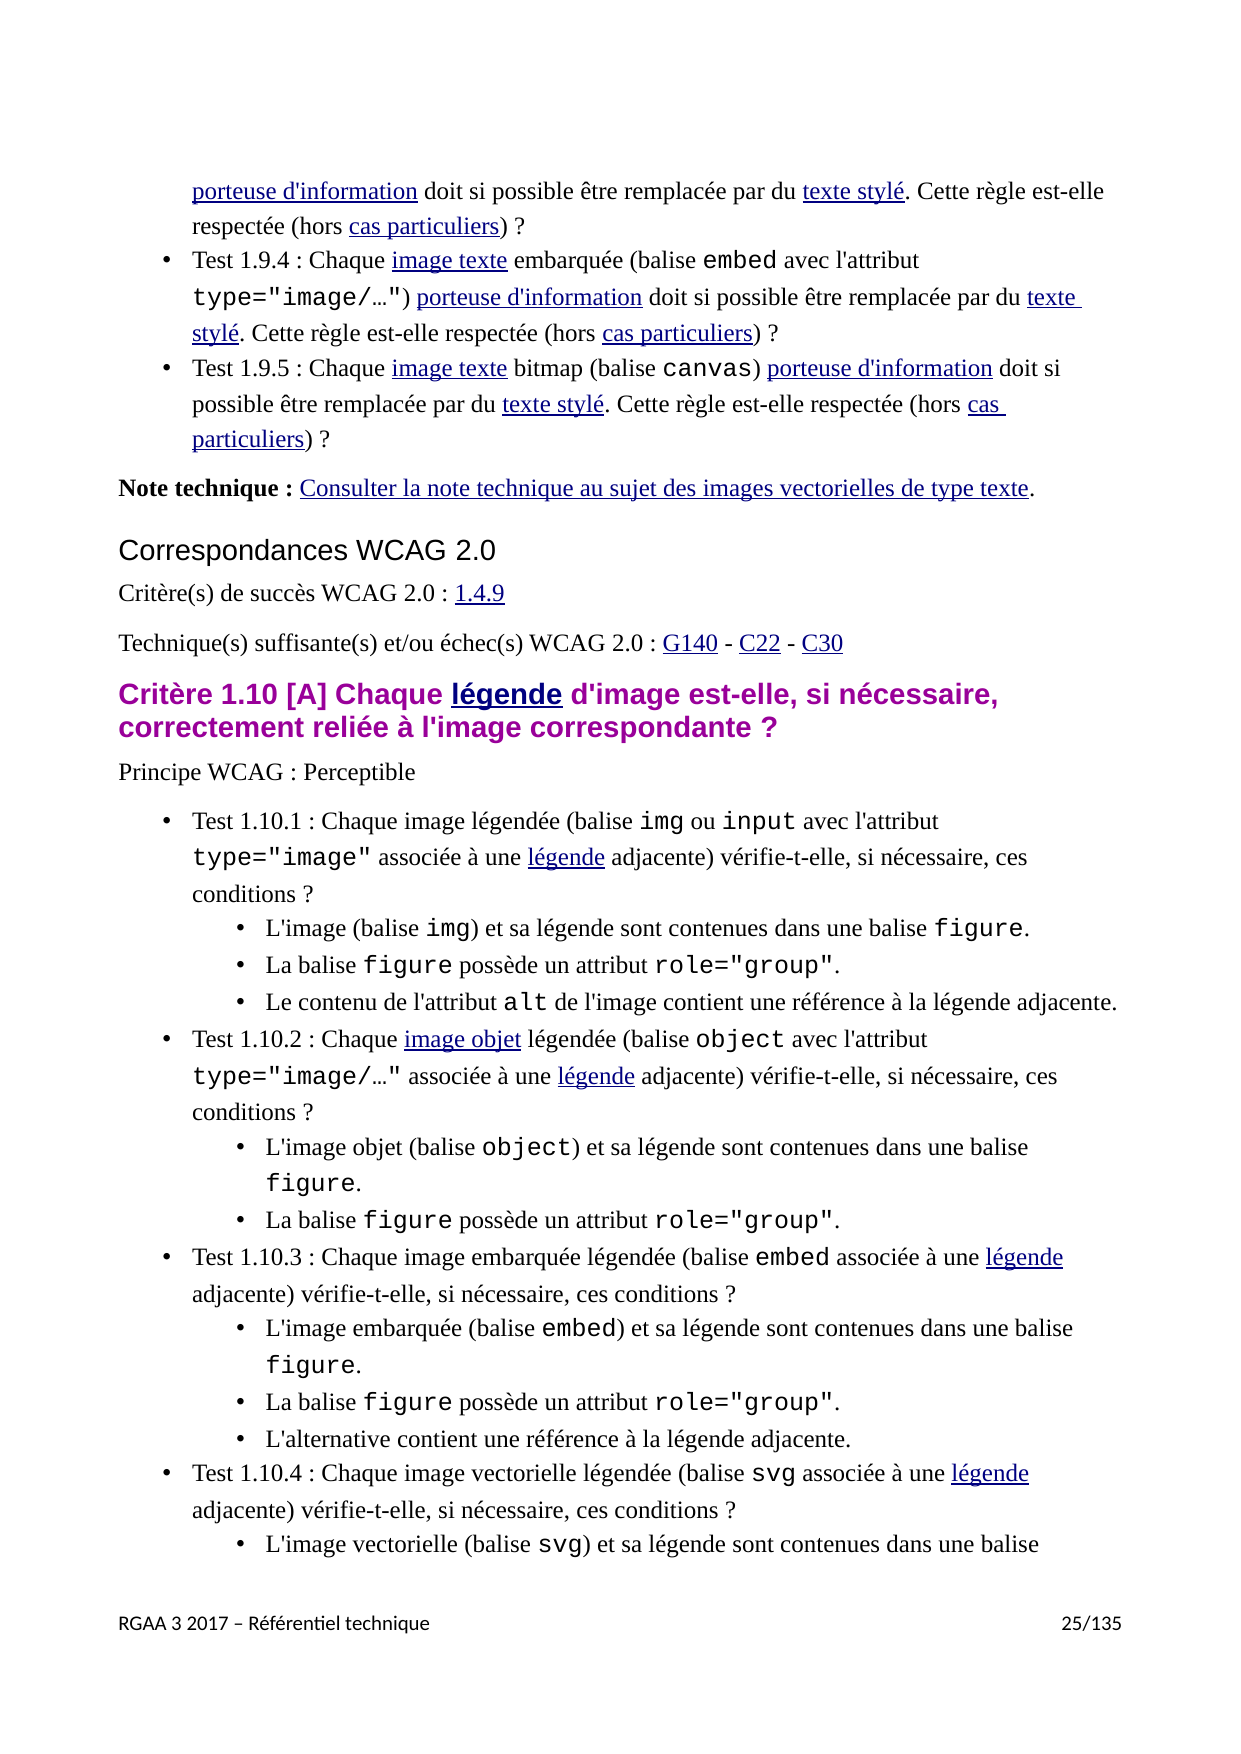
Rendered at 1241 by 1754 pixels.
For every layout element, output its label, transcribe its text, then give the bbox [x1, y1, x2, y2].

list La balise figure possède un attribut role="group". [236, 1387, 1122, 1418]
text Note technique : Consulter la note technique au sujet des images vectorielles de type texte. [118, 473, 1122, 502]
list L'image (balise img) et sa légende sont contenues dans une balise figure. [236, 913, 1122, 944]
list Test 1.10.1 : Chaque image légendée (balise img ou input avec l'attribut type="image" associée à une légende adjacente) vérifie-t-elle, si nécessaire, ces conditions ? [162, 806, 1122, 908]
text Critère(s) de succès WCAG 2.0 : 1.4.9 [118, 578, 1122, 607]
list La balise figure possède un attribut role="group". [236, 950, 1122, 981]
list Test 1.10.4 : Chaque image vectorielle légendée (balise svg associée à une légende adjacente) vérifie-t-elle, si nécessaire, ces conditions ? [162, 1458, 1122, 1524]
list Test 1.9.5 : Chaque image texte bitmap (balise canvas) porteuse d'information doit si possible être remplacée par du texte stylé. Cette règle est-elle respectée (hors cas particuliers) ? [162, 353, 1122, 453]
list Test 1.10.2 : Chaque image objet légendée (balise object avec l'attribut type="image/…" associée à une légende adjacente) vérifie-t-elle, si nécessaire, ces conditions ? [162, 1024, 1122, 1126]
list La balise figure possède un attribut role="group". [236, 1205, 1122, 1236]
list Le contenu de l'attribut alt de l'image contient une référence à la légende adjacente. [236, 987, 1122, 1018]
list Test 1.10.3 : Chaque image embarquée légendée (balise embed associée à une légende adjacente) vérifie-t-elle, si nécessaire, ces conditions ? [162, 1242, 1122, 1308]
list L'image vectorielle (balise svg) et sa légende sont contenues dans une balise [236, 1529, 1122, 1560]
list L'image objet (balise object) et sa légende sont contenues dans une balise figure. [236, 1132, 1122, 1199]
text Principe WCAG : Perceptible [118, 757, 1122, 785]
subtitle Critère 1.10 [A] Chaque légende d'image est-elle, si nécessaire, correctement reliée à l'image correspondante ? [118, 677, 1122, 744]
list Test 1.9.4 : Chaque image texte embarquée (balise embed avec l'attribut type="image/…") porteuse d'information doit si possible être remplacée par du texte stylé. Cette règle est-elle respectée (hors cas particuliers) ? [162, 245, 1122, 347]
list L'alternative contient une référence à la légende adjacente. [236, 1424, 1122, 1453]
list porteuse d'information doit si possible être remplacée par du texte stylé. Cette règle est-elle respectée (hors cas particuliers) ? [162, 176, 1122, 239]
text Technique(s) suffisante(s) et/ou échec(s) WCAG 2.0 : G140 - C22 - C30 [118, 628, 1122, 656]
subtitle Correspondances WCAG 2.0 [118, 532, 1122, 566]
list L'image embarquée (balise embed) et sa légende sont contenues dans une balise figure. [236, 1313, 1122, 1381]
